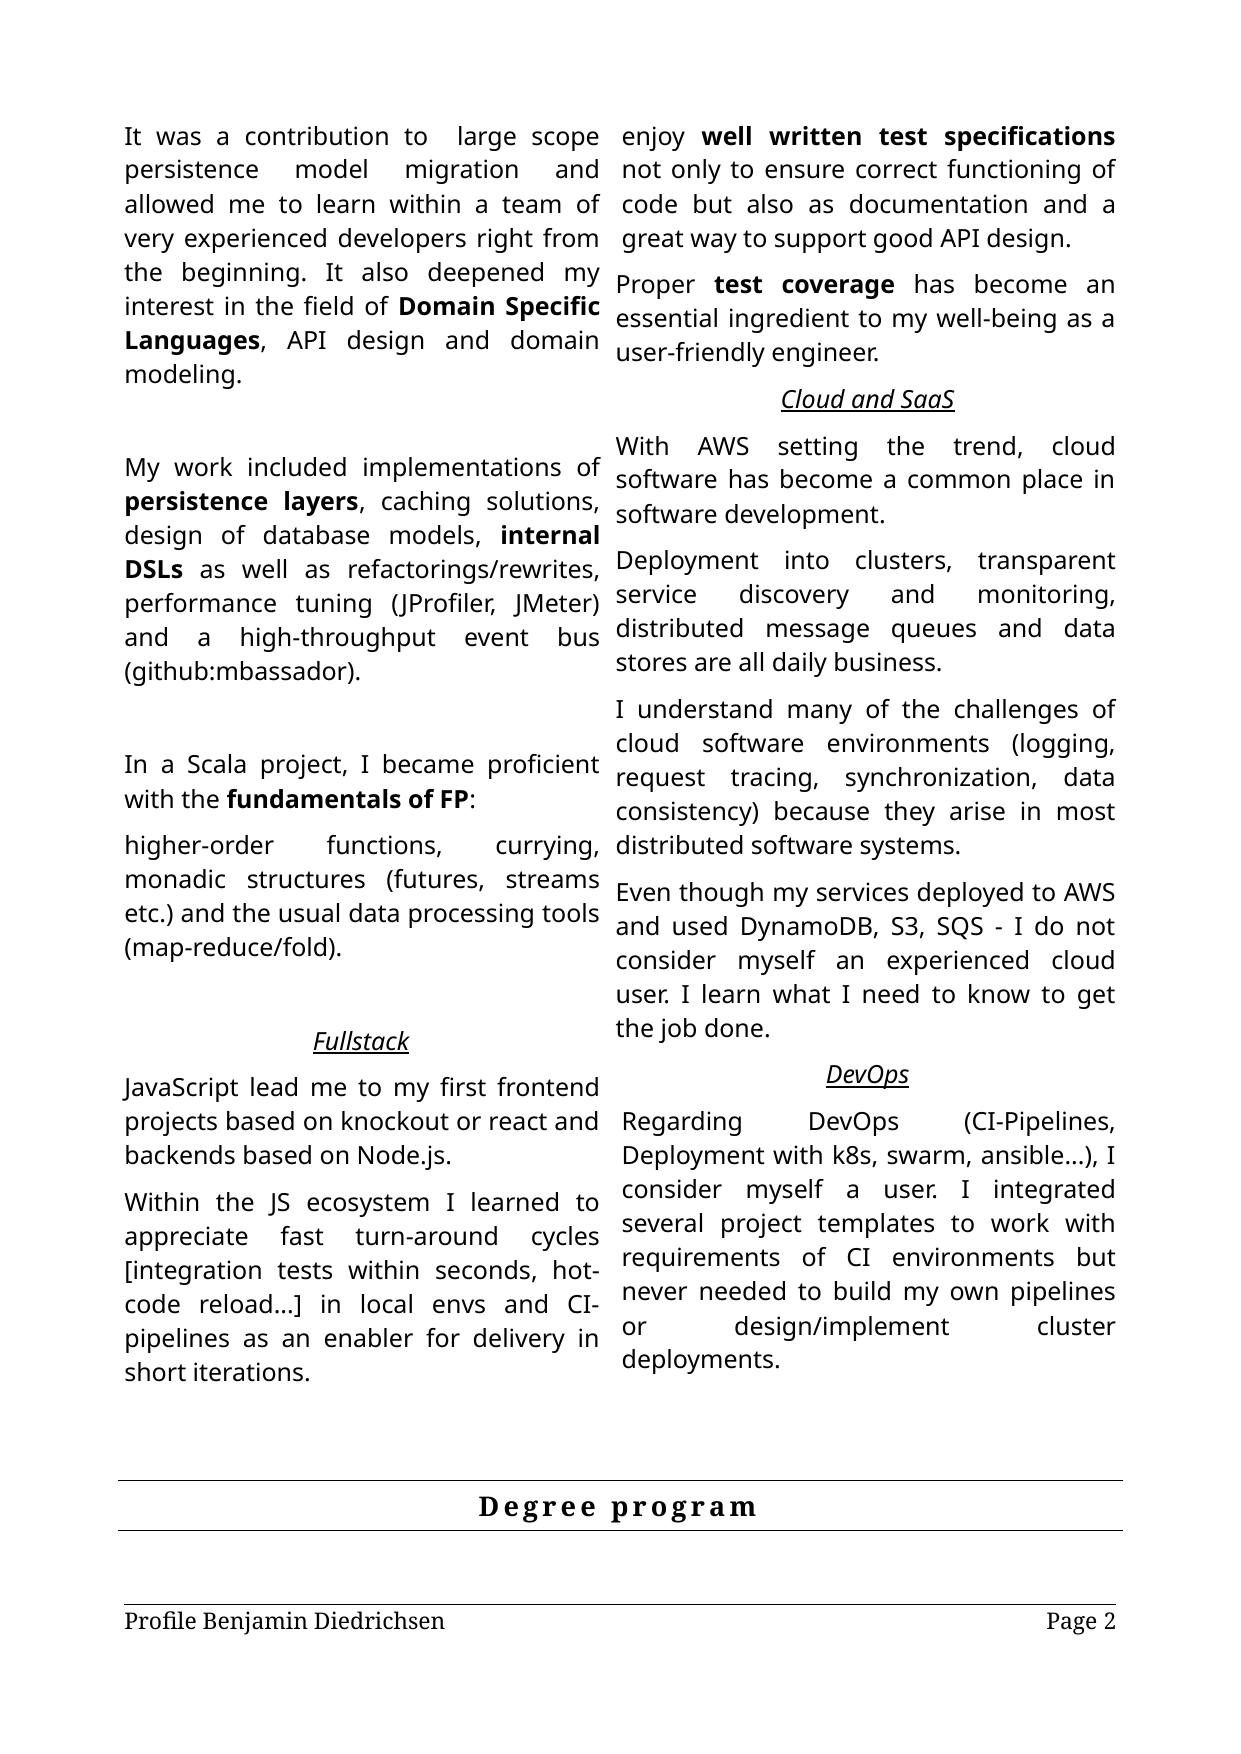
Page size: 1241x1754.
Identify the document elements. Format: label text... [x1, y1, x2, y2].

table_header enjoy well written test specifications not only to ensure correct functioning of code but also as documentation and a great way to support good API design. Proper test coverage has become an essential ingredient to my well-being as a user-friendly engineer. Cloud and SaaS With AWS setting the trend, cloud software has become a common place in software development. Deployment into clusters, transparent service discovery and monitoring, distributed message queues and data stores are all daily business. I understand many of the challenges of cloud software environments (logging, request tracing, synchronization, data consistency) because they arise in most distributed software systems. Even though my services deployed to AWS and used DynamoDB, S3, SQS - I do not consider myself an experienced cloud user. I learn what I need to know to get the job done. DevOps Regarding DevOps (CI-Pipelines, Deployment with k8s, swarm, ansible...), I consider myself a user. I integrated several project templates to work with requirements of CI environments but never needed to build my own pipelines or design/implement cluster deployments. [615, 118, 1122, 1401]
table_cell [426, 1531, 1123, 1547]
table_cell [399, 1531, 426, 1547]
table_header It was a contribution to large scope persistence model migration and allowed me to learn within a team of very experienced developers right from the beginning. It also deepened my interest in the field of Domain Specific Languages, API design and domain modeling. My work included implementations of persistence layers, caching solutions, design of database models, internal DSLs as well as refactorings/rewrites, performance tuning (JProfiler, JMeter) and a high-throughput event bus (github:mbassador). In a Scala project, I became proficient with the fundamentals of FP: higher-order functions, currying, monadic structures (futures, streams etc.) and the usual data processing tools (map-reduce/fold). Fullstack JavaScript lead me to my first frontend projects based on knockout or react and backends based on Node.js. Within the JS ecosystem I learned to appreciate fast turn-around cycles [integration tests within seconds, hot-code reload...] in local envs and CI-pipelines as an enabler for delivery in short iterations. [118, 118, 606, 1401]
table_header Degree program [118, 1481, 1123, 1530]
table_header [606, 118, 615, 1401]
table_cell [118, 1531, 399, 1547]
